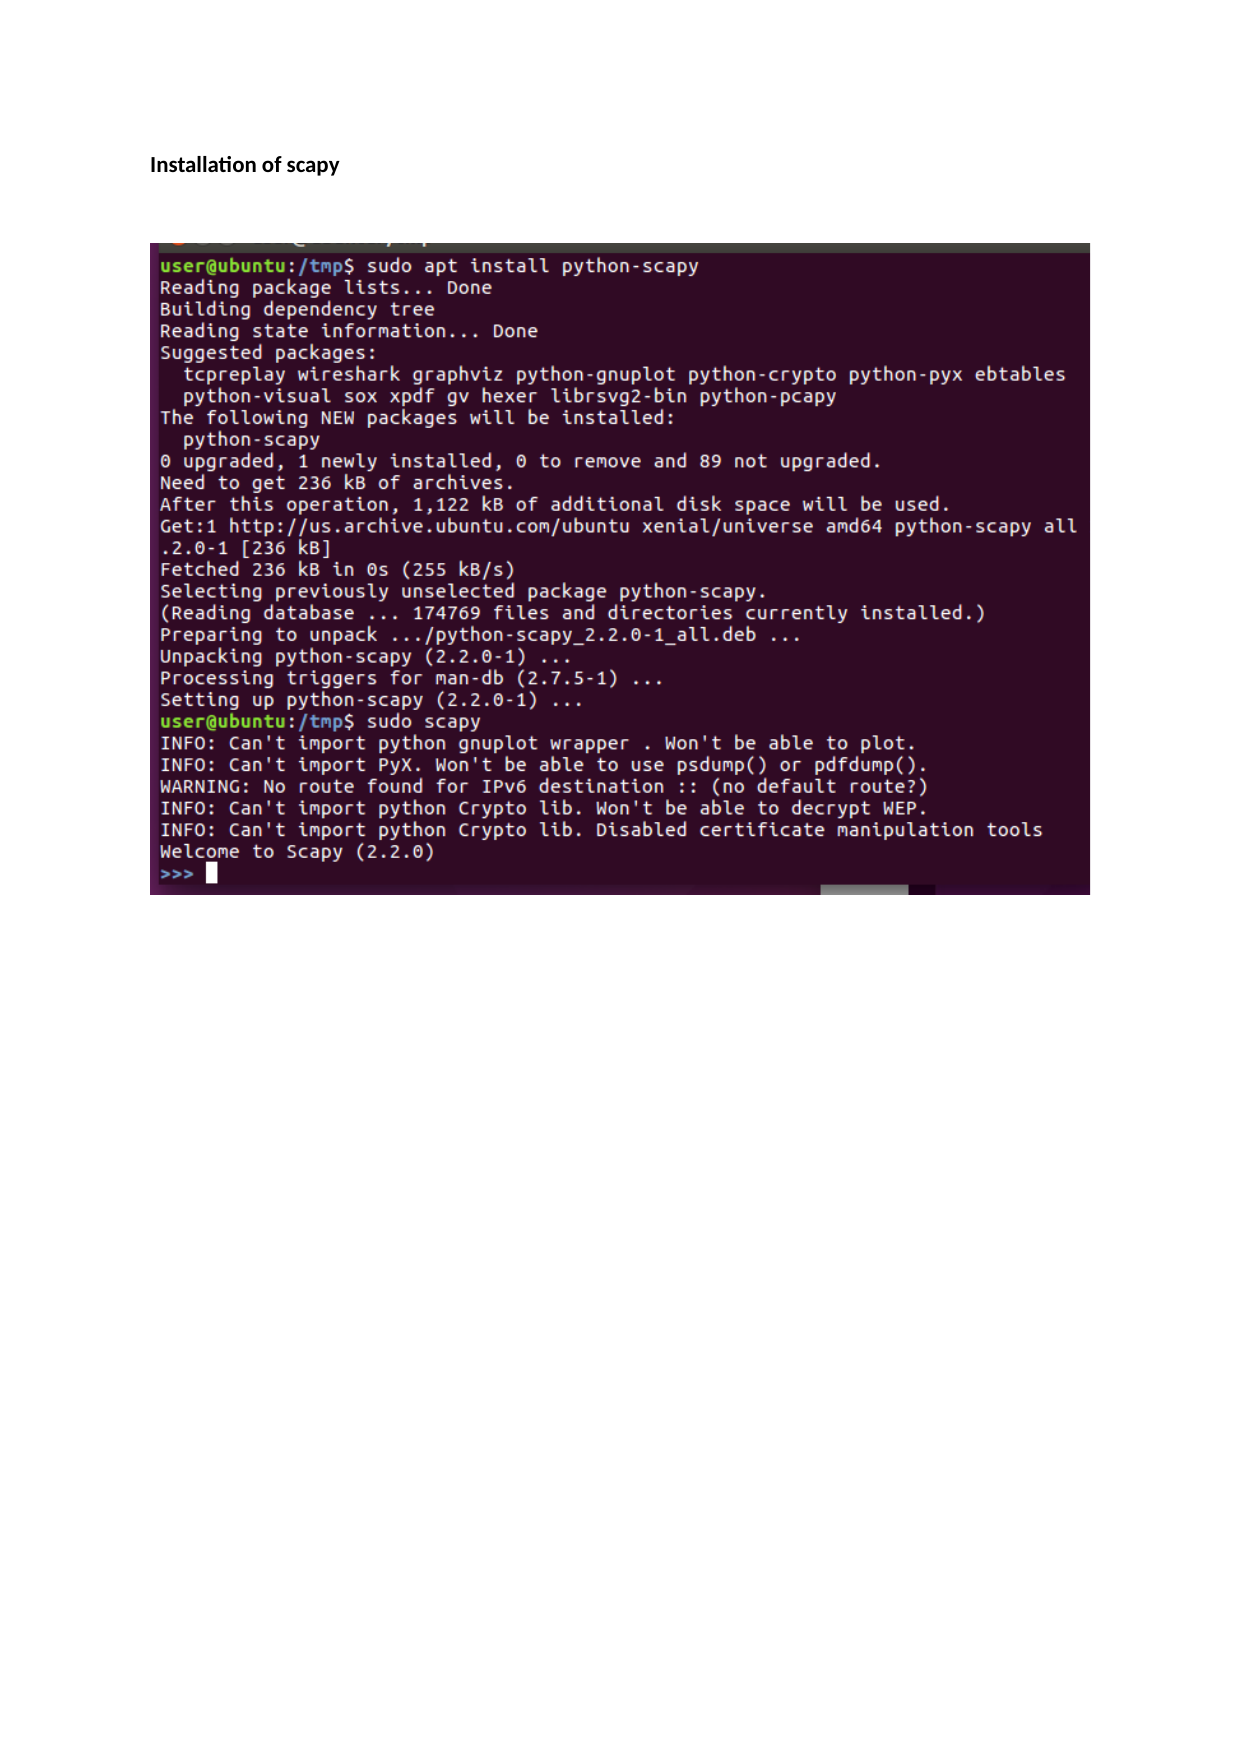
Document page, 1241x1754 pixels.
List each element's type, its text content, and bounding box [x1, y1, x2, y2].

text Installation of scapy [150, 150, 1090, 178]
